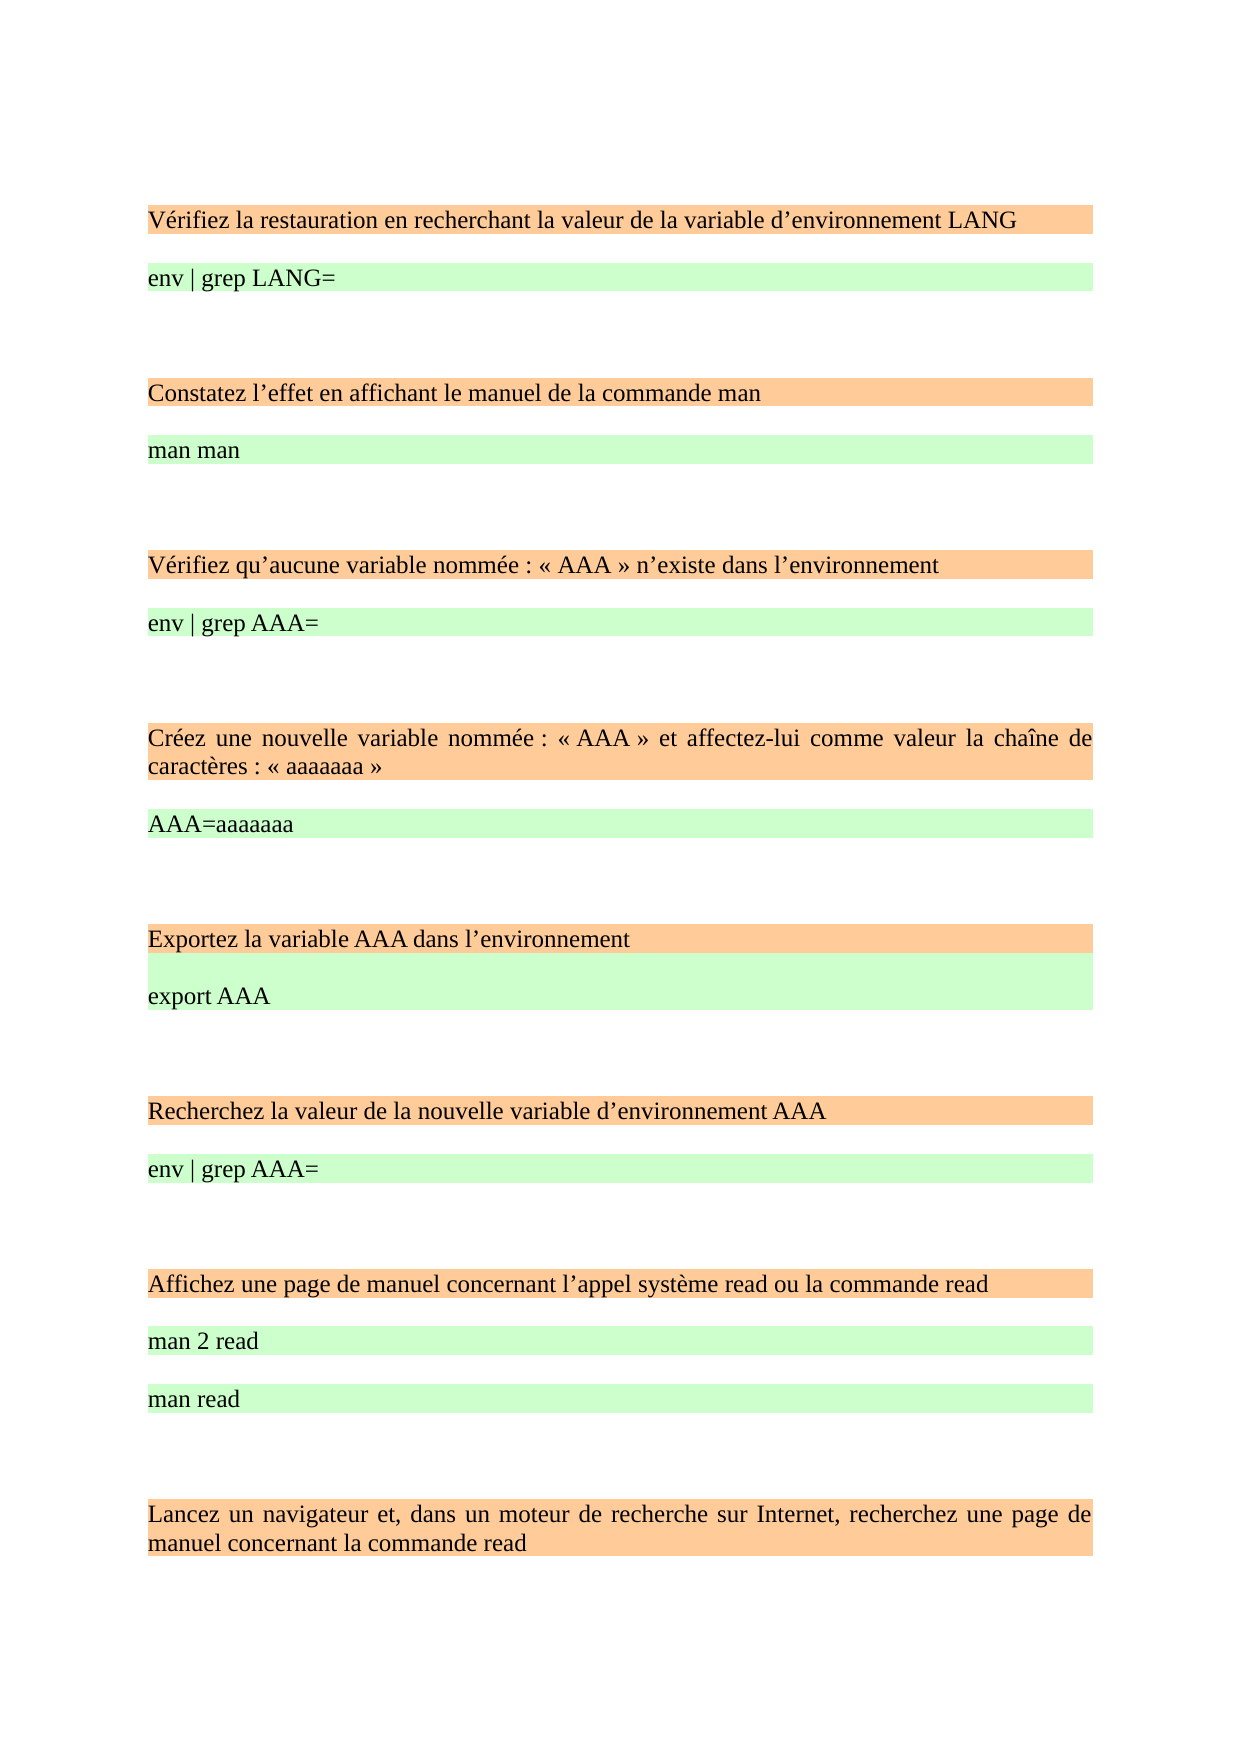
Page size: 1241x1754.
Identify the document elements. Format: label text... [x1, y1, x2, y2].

text Vérifiez la restauration en recherchant la valeur de la variable d’environnement LANG [148, 205, 1093, 234]
text man 2 read [148, 1326, 1093, 1355]
text man read [148, 1384, 1093, 1413]
text man man [148, 435, 1093, 464]
text Affichez une page de manuel concernant l’appel système read ou la commande read [148, 1269, 1093, 1298]
text env | grep AAA= [148, 608, 1093, 636]
text Vérifiez qu’aucune variable nommée : « AAA » n’existe dans l’environnement [148, 550, 1093, 579]
text Lancez un navigateur et, dans un moteur de recherche sur Internet, recherchez une page de manuel concernant la commande read [148, 1499, 1093, 1556]
text env | grep LANG= [148, 263, 1093, 291]
text Constatez l’effet en affichant le manuel de la commande man [148, 378, 1093, 406]
text export AAA [148, 981, 1093, 1010]
text Exportez la variable AAA dans l’environnement [148, 924, 1093, 953]
text AAA=aaaaaaa [148, 809, 1093, 838]
text env | grep AAA= [148, 1154, 1093, 1183]
text Recherchez la valeur de la nouvelle variable d’environnement AAA [148, 1096, 1093, 1125]
text Créez une nouvelle variable nommée : « AAA » et affectez-lui comme valeur la chaîne de caractères : « aaaaaaa » [148, 723, 1093, 780]
